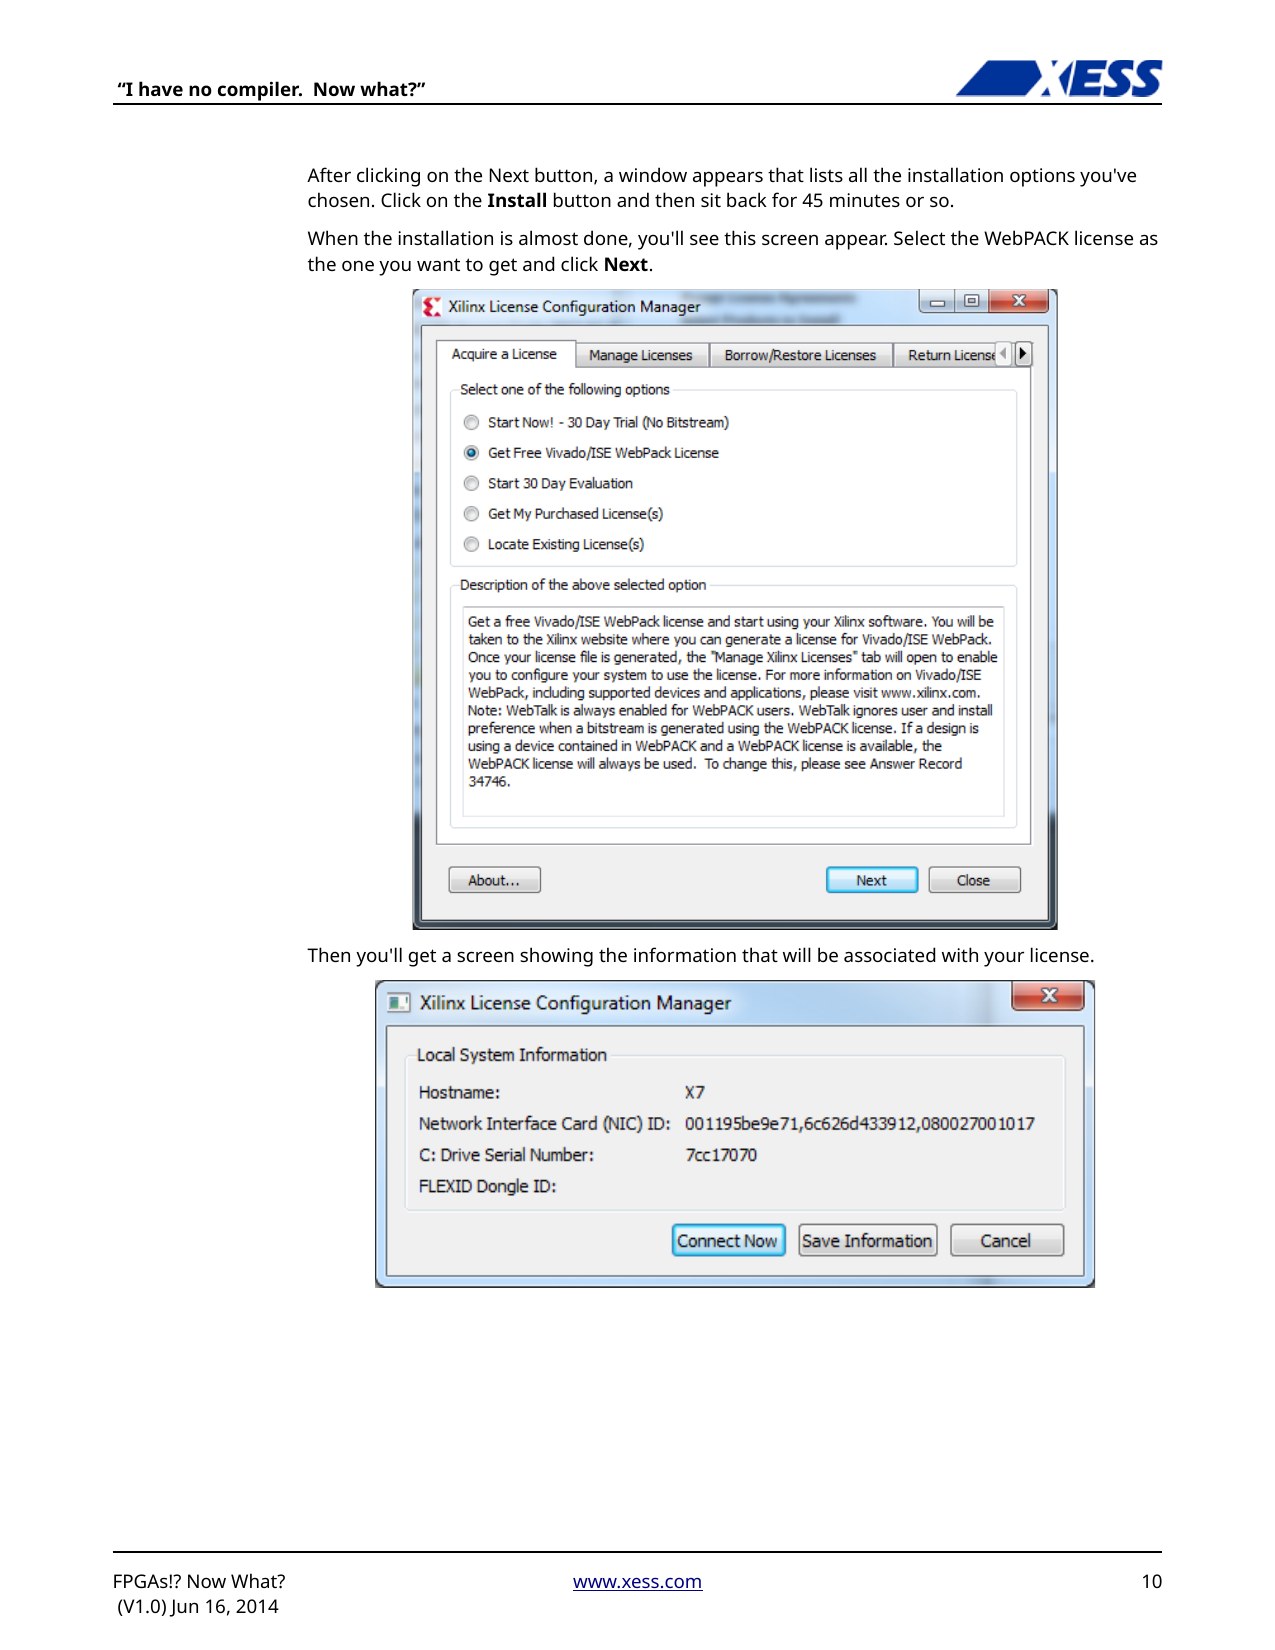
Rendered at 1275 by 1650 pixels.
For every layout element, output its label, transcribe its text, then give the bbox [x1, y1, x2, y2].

text When the installation is almost done, you'll see this screen appear. Select the WebPACK license as the one you want to get and click Next. [307, 226, 1162, 277]
text After clicking on the Next button, a window appears that lists all the installation options you've chosen. Click on the Install button and then sit back for 45 minutes or so. [307, 162, 1162, 213]
picture [375, 980, 1096, 1288]
picture [955, 60, 1163, 97]
text Then you'll get a screen showing the information that will be associated with your license. [307, 942, 1162, 968]
picture [412, 289, 1058, 930]
